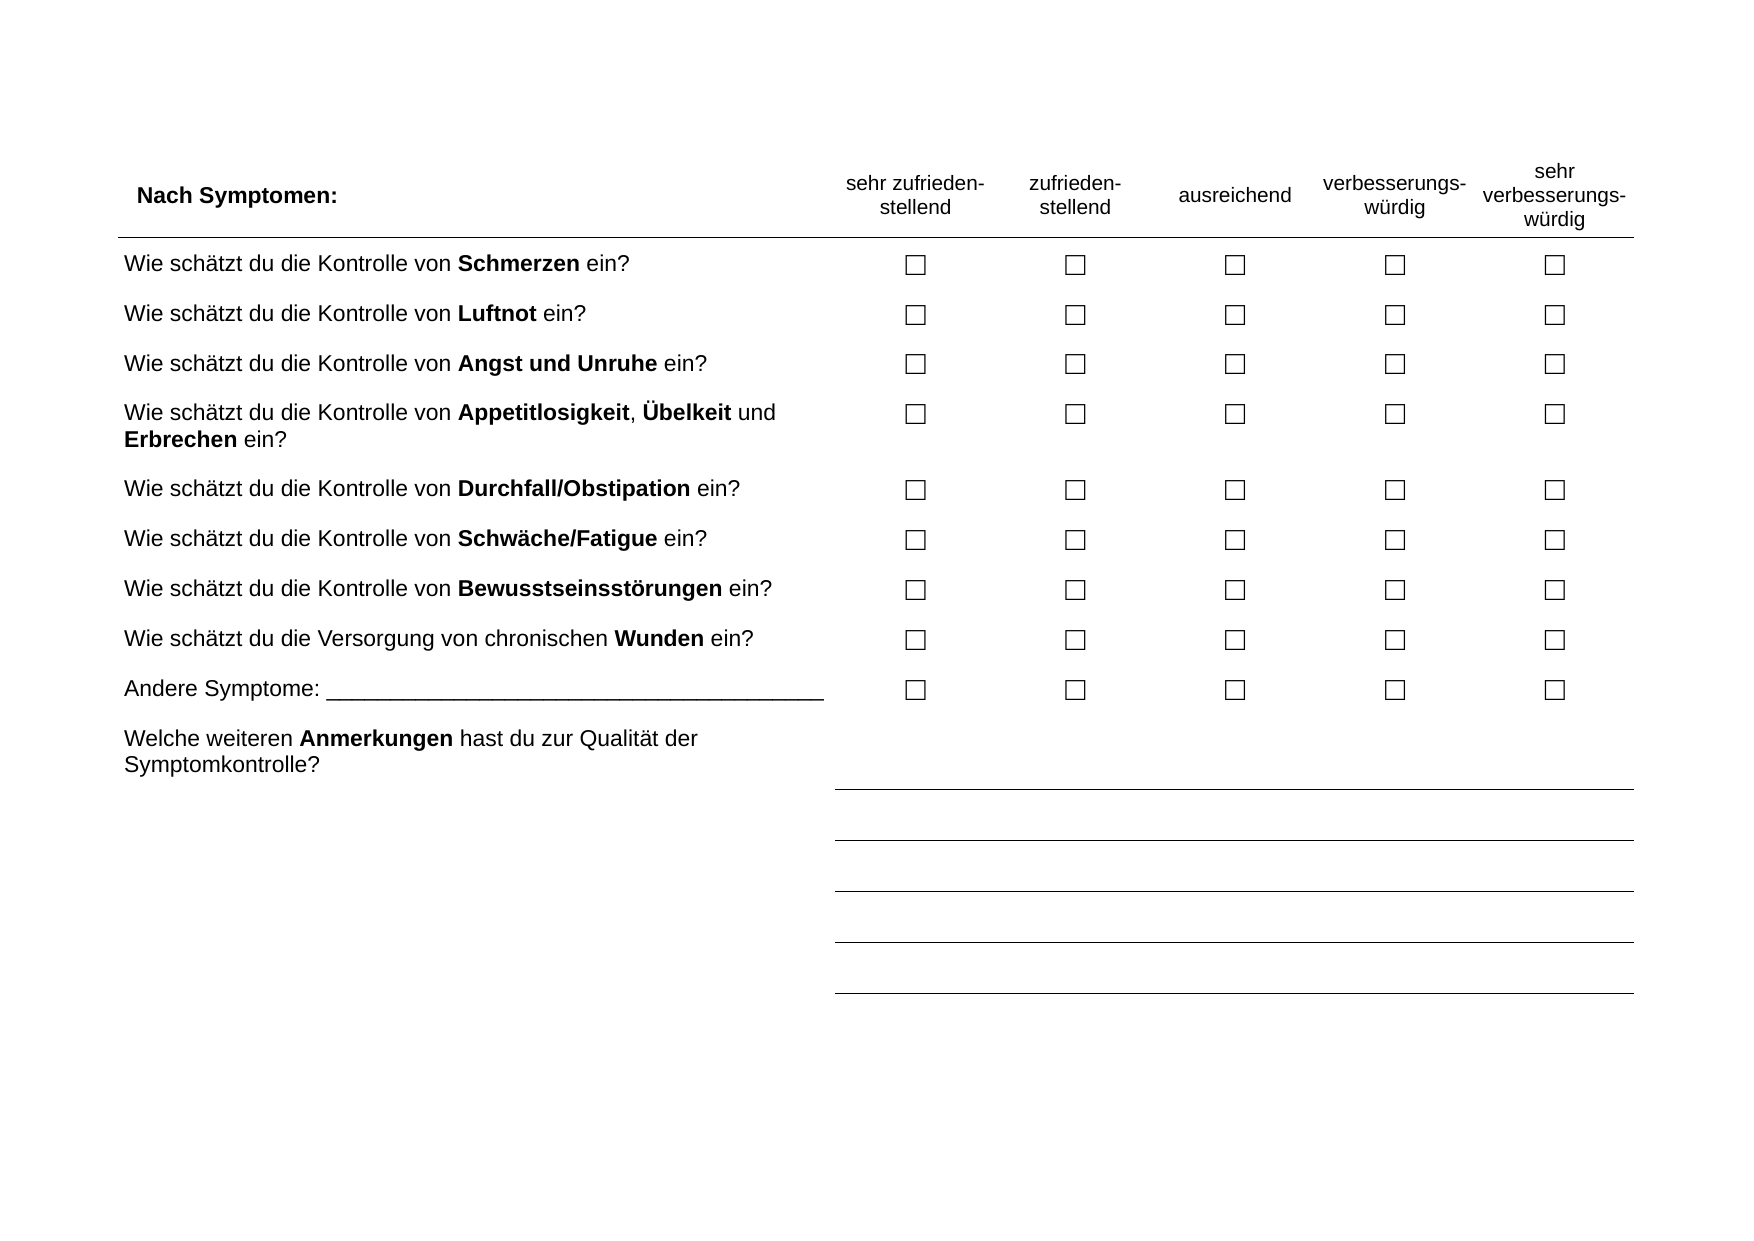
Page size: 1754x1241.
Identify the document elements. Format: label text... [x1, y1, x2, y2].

table_header [1155, 118, 1315, 153]
table_cell [1315, 790, 1474, 840]
table_cell [1155, 713, 1315, 789]
table_cell □ [1315, 464, 1474, 513]
table_cell [118, 942, 835, 993]
table_cell [1155, 892, 1315, 942]
table_cell [1155, 790, 1315, 840]
table_cell sehr verbesserungs-würdig [1475, 154, 1634, 237]
table_cell □ [995, 613, 1155, 663]
table_cell □ [1155, 514, 1315, 563]
table_cell □ [1155, 338, 1315, 388]
table_cell □ [1475, 564, 1634, 613]
table_header [118, 118, 835, 153]
table_cell Andere Symptome: _______________________________________ [118, 663, 835, 713]
table_cell Wie schätzt du die Kontrolle von Durchfall/Obstipation ein? [118, 464, 835, 513]
table_cell [995, 790, 1155, 840]
table_cell □ [835, 238, 995, 288]
table_cell □ [1155, 464, 1315, 513]
table_cell Welche weiteren Anmerkungen hast du zur Qualität der Symptomkontrolle? [118, 713, 835, 789]
table_cell [1155, 841, 1315, 891]
table_cell Nach Symptomen: [118, 154, 835, 237]
table_cell [835, 713, 995, 789]
table_cell [835, 790, 995, 840]
table_header [835, 118, 995, 153]
table_cell □ [1155, 238, 1315, 288]
table_cell □ [1475, 388, 1634, 464]
table_cell □ [1315, 663, 1474, 713]
table_cell □ [835, 564, 995, 613]
table_cell □ [1315, 338, 1474, 388]
table_cell □ [835, 663, 995, 713]
table_cell [1475, 713, 1634, 789]
table_cell □ [995, 663, 1155, 713]
table_cell Wie schätzt du die Kontrolle von Appetitlosigkeit, Übelkeit und Erbrechen ein? [118, 388, 835, 464]
table_cell [1315, 841, 1474, 891]
table_cell □ [1475, 663, 1634, 713]
table_cell □ [1475, 238, 1634, 288]
table_cell □ [995, 464, 1155, 513]
table_cell □ [995, 288, 1155, 338]
table_cell Wie schätzt du die Versorgung von chronischen Wunden ein? [118, 613, 835, 663]
table_cell □ [1315, 288, 1474, 338]
table_cell □ [1475, 464, 1634, 513]
table_cell [1475, 790, 1634, 840]
table_cell [1155, 943, 1315, 993]
table_cell [1315, 943, 1474, 993]
table_cell [1315, 892, 1474, 942]
table_cell □ [995, 388, 1155, 464]
table_cell [118, 789, 835, 840]
table_cell □ [1475, 613, 1634, 663]
table_cell [118, 891, 835, 942]
table_cell □ [1155, 663, 1315, 713]
table_cell [835, 892, 995, 942]
table_cell □ [835, 288, 995, 338]
table_cell □ [1155, 564, 1315, 613]
table_cell sehr zufrieden- stellend [835, 154, 995, 237]
table_cell □ [1155, 388, 1315, 464]
table_cell verbesserungs-würdig [1315, 154, 1474, 237]
table_cell [995, 892, 1155, 942]
table_cell [835, 841, 995, 891]
table_cell ausreichend [1155, 154, 1315, 237]
table_cell [995, 841, 1155, 891]
table_cell □ [1155, 288, 1315, 338]
table_cell zufrieden- stellend [995, 154, 1155, 237]
table_cell □ [995, 564, 1155, 613]
table_cell □ [835, 514, 995, 563]
table_cell Wie schätzt du die Kontrolle von Schwäche/Fatigue ein? [118, 514, 835, 563]
table_cell □ [1315, 613, 1474, 663]
table_cell □ [1475, 338, 1634, 388]
table_header [1475, 118, 1634, 153]
table_cell □ [1315, 564, 1474, 613]
table_cell □ [995, 514, 1155, 563]
table_cell □ [995, 238, 1155, 288]
table_cell [118, 840, 835, 891]
table_cell [835, 943, 995, 993]
table_header [1315, 118, 1474, 153]
table_cell □ [1315, 388, 1474, 464]
table_header [995, 118, 1155, 153]
table_cell □ [1475, 514, 1634, 563]
table_cell □ [1475, 288, 1634, 338]
table_cell Wie schätzt du die Kontrolle von Luftnot ein? [118, 288, 835, 338]
table_cell □ [835, 613, 995, 663]
table_cell Wie schätzt du die Kontrolle von Schmerzen ein? [118, 238, 835, 288]
table_cell □ [995, 338, 1155, 388]
table_cell □ [835, 464, 995, 513]
table_cell [1475, 892, 1634, 942]
table_cell □ [1155, 613, 1315, 663]
table_cell □ [835, 388, 995, 464]
table_cell Wie schätzt du die Kontrolle von Angst und Unruhe ein? [118, 338, 835, 388]
table_cell [995, 713, 1155, 789]
table_cell Wie schätzt du die Kontrolle von Bewusstseinsstörungen ein? [118, 564, 835, 613]
table_cell [1315, 713, 1474, 789]
table_cell □ [1315, 514, 1474, 563]
table_cell [995, 943, 1155, 993]
table_cell □ [835, 338, 995, 388]
table_cell [1475, 943, 1634, 993]
table_cell [1475, 841, 1634, 891]
table_cell □ [1315, 238, 1474, 288]
